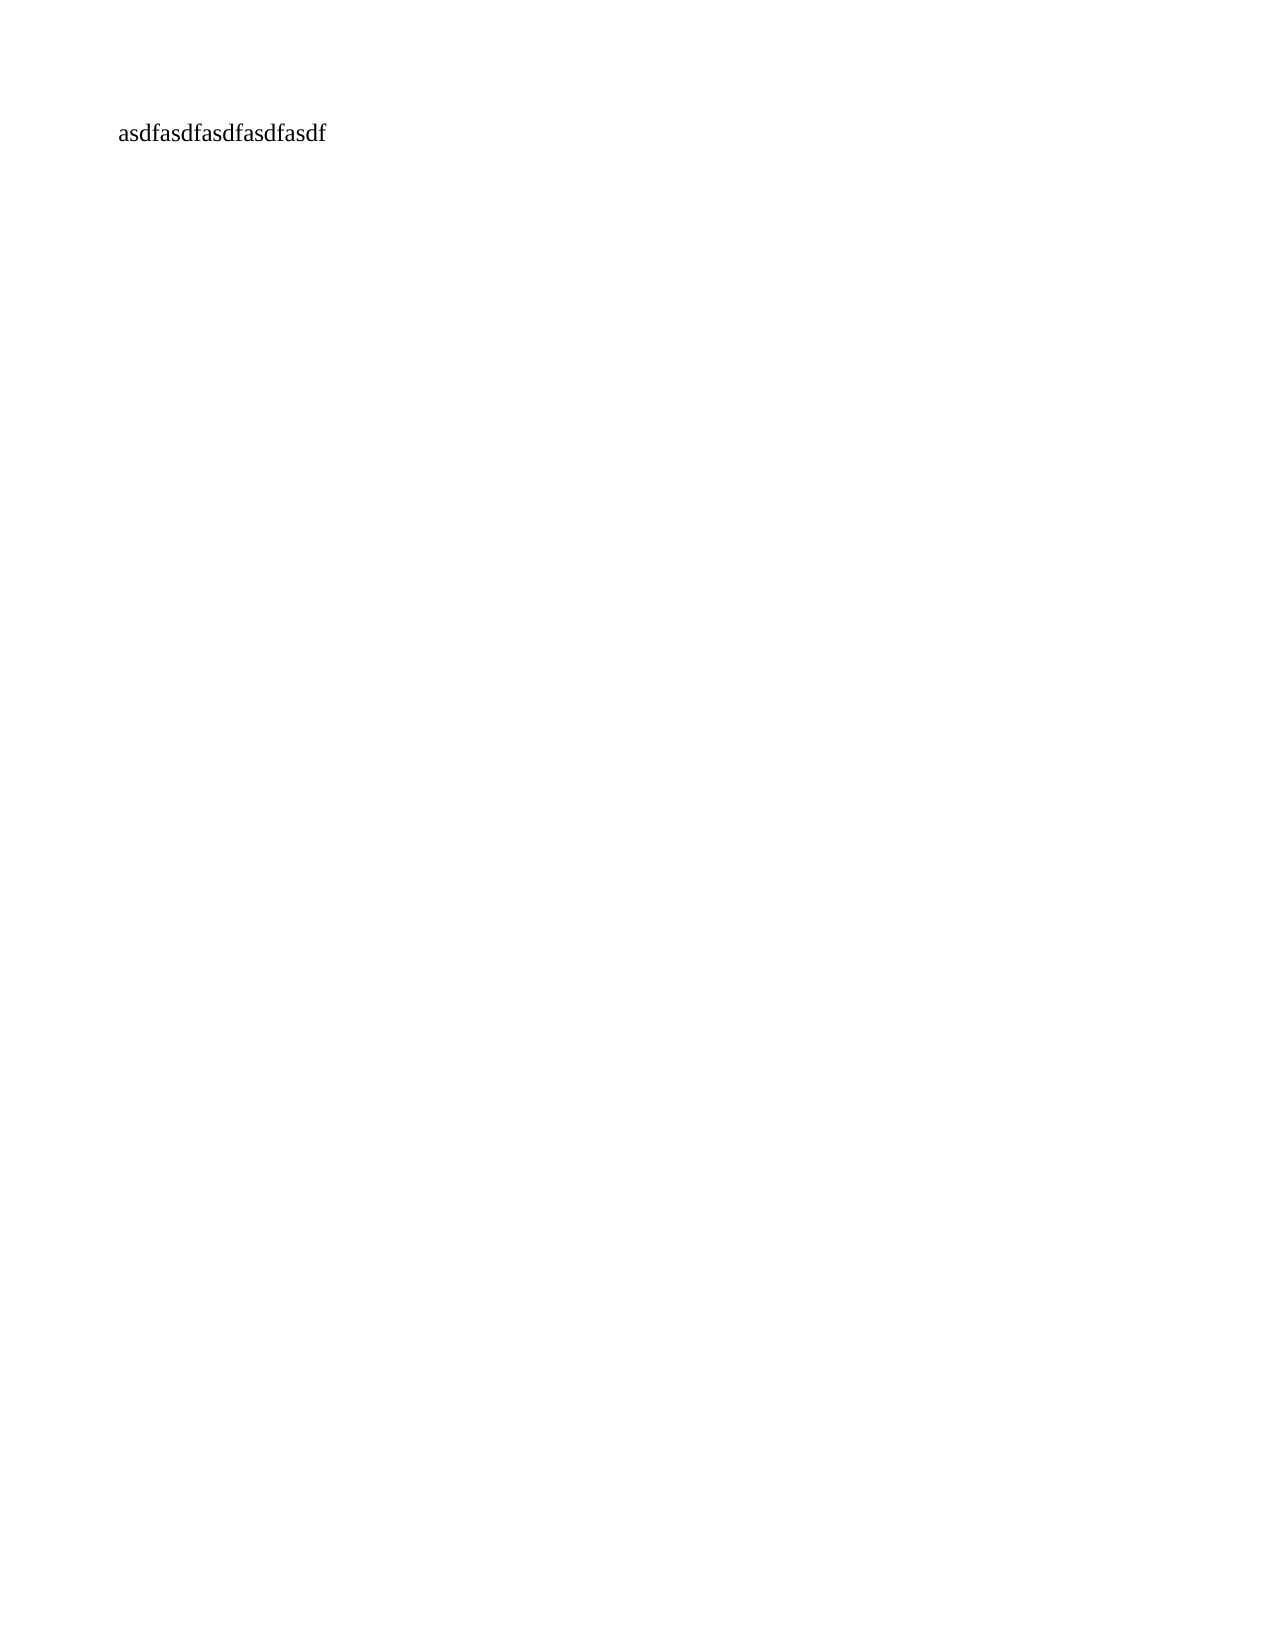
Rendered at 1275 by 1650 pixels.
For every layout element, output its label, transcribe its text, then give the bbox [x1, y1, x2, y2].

text asdfasdfasdfasdfasdf [118, 118, 1157, 147]
